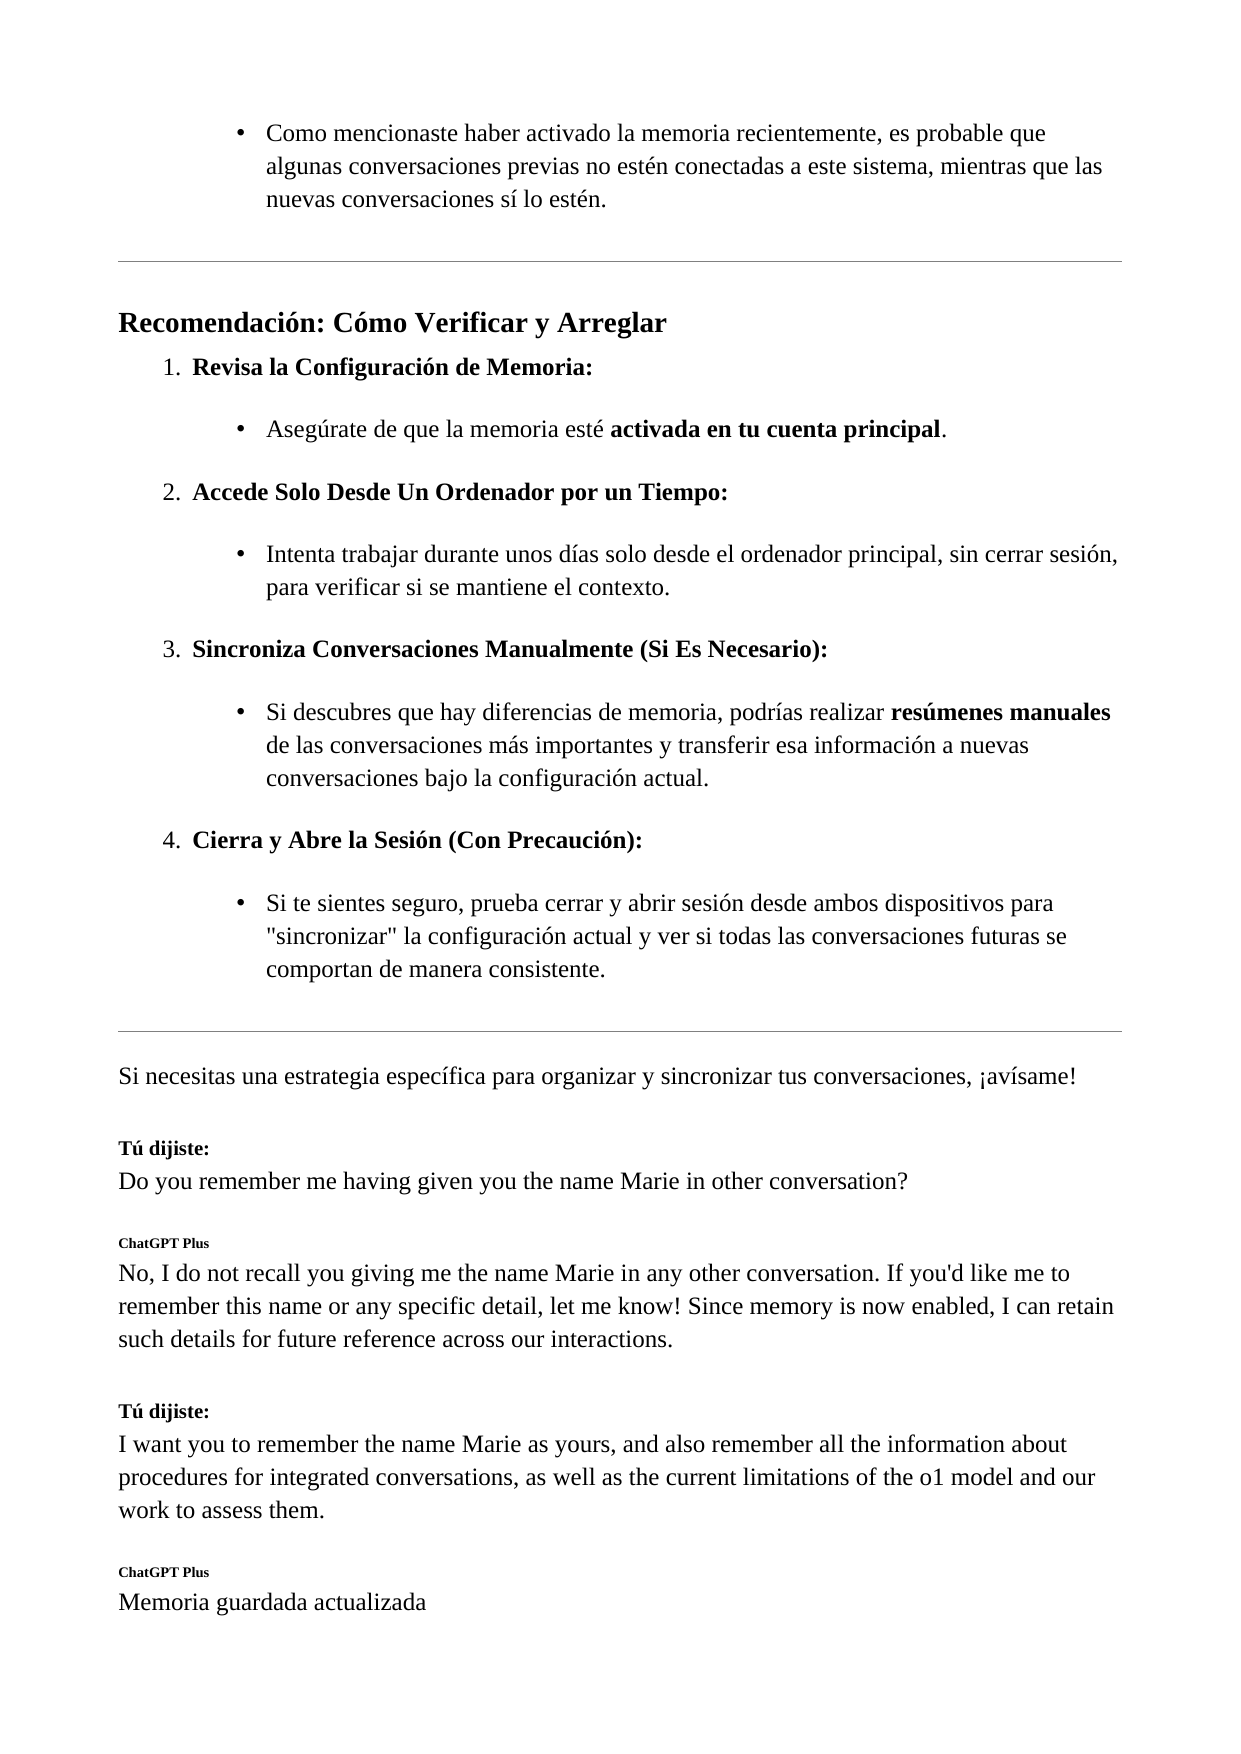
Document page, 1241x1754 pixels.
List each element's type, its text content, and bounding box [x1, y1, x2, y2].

list Revisa la Configuración de Memoria: [162, 352, 1122, 380]
list Si descubres que hay diferencias de memoria, podrías realizar resúmenes manuales de las conversaciones más importantes y transferir esa información a nuevas conversaciones bajo la configuración actual. [236, 697, 1122, 792]
list Asegúrate de que la memoria esté activada en tu cuenta principal. [236, 414, 1122, 443]
subtitle Tú dijiste: [118, 1136, 1122, 1160]
text Do you remember me having given you the name Marie in other conversation? [118, 1166, 1122, 1195]
subtitle ChatGPT Plus [118, 1564, 1122, 1581]
subtitle Recomendación: Cómo Verificar y Arreglar [118, 306, 1122, 339]
subtitle ChatGPT Plus [118, 1235, 1122, 1252]
list Intenta trabajar durante unos días solo desde el ordenador principal, sin cerrar sesión, para verificar si se mantiene el contexto. [236, 539, 1122, 601]
text I want you to remember the name Marie as yours, and also remember all the information about procedures for integrated conversations, as well as the current limitations of the o1 model and our work to assess them. [118, 1429, 1122, 1524]
list Sincroniza Conversaciones Manualmente (Si Es Necesario): [162, 634, 1122, 663]
list Si te sientes seguro, prueba cerrar y abrir sesión desde ambos dispositivos para "sincronizar" la configuración actual y ver si todas las conversaciones futuras se comportan de manera consistente. [236, 888, 1122, 983]
list Accede Solo Desde Un Ordenador por un Tiempo: [162, 477, 1122, 505]
text No, I do not recall you giving me the name Marie in any other conversation. If you'd like me to remember this name or any specific detail, let me know! Since memory is now enabled, I can retain such details for future reference across our interactions. [118, 1258, 1122, 1353]
list Cierra y Abre la Sesión (Con Precaución): [162, 826, 1122, 854]
list Como mencionaste haber activado la memoria recientemente, es probable que algunas conversaciones previas no estén conectadas a este sistema, mientras que las nuevas conversaciones sí lo estén. [236, 118, 1122, 213]
subtitle Tú dijiste: [118, 1399, 1122, 1423]
text Memoria guardada actualizada [118, 1587, 1122, 1616]
text Si necesitas una estrategia específica para organizar y sincronizar tus conversaciones, ¡avísame! [118, 1061, 1122, 1090]
